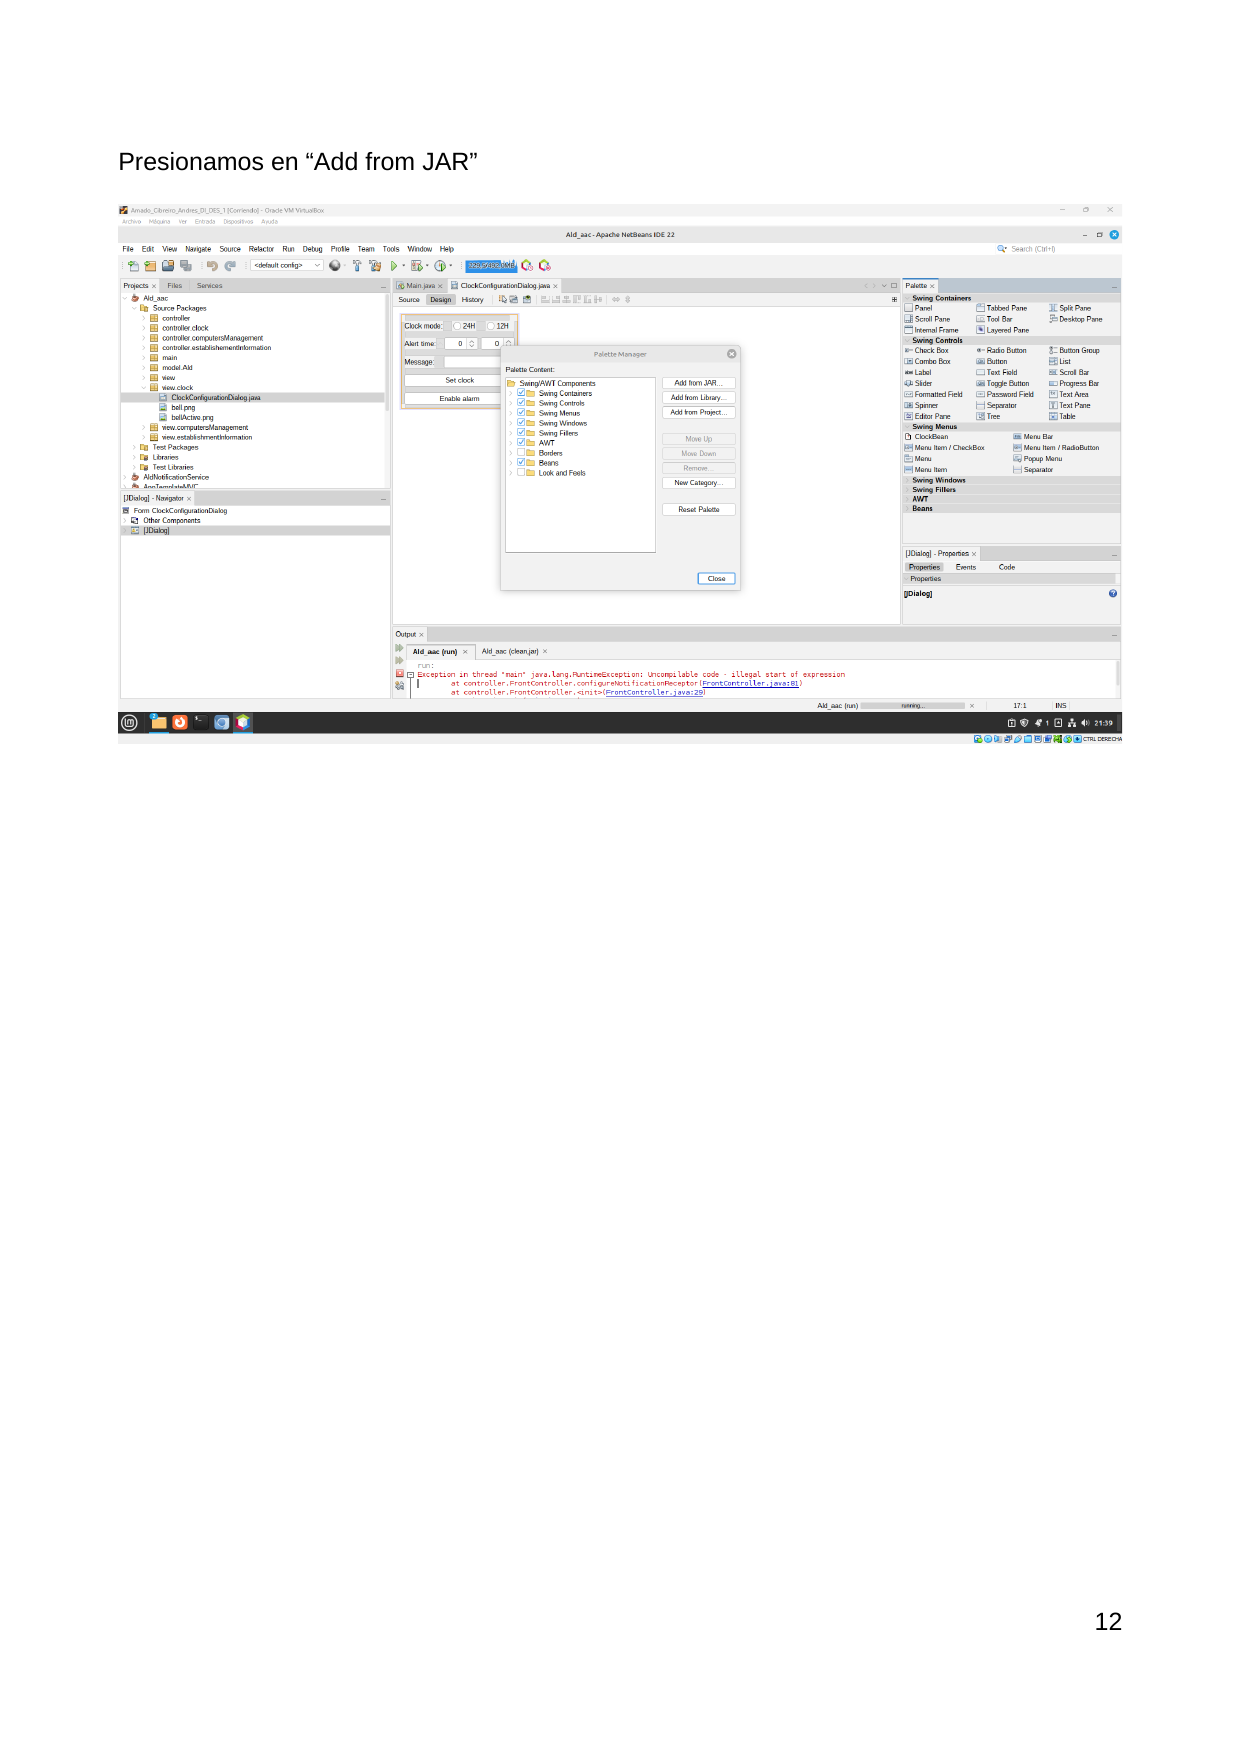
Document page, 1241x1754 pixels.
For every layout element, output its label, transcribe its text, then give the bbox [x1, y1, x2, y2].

picture [118, 204, 1123, 744]
text Presionamos en “Add from JAR” [118, 147, 1122, 176]
